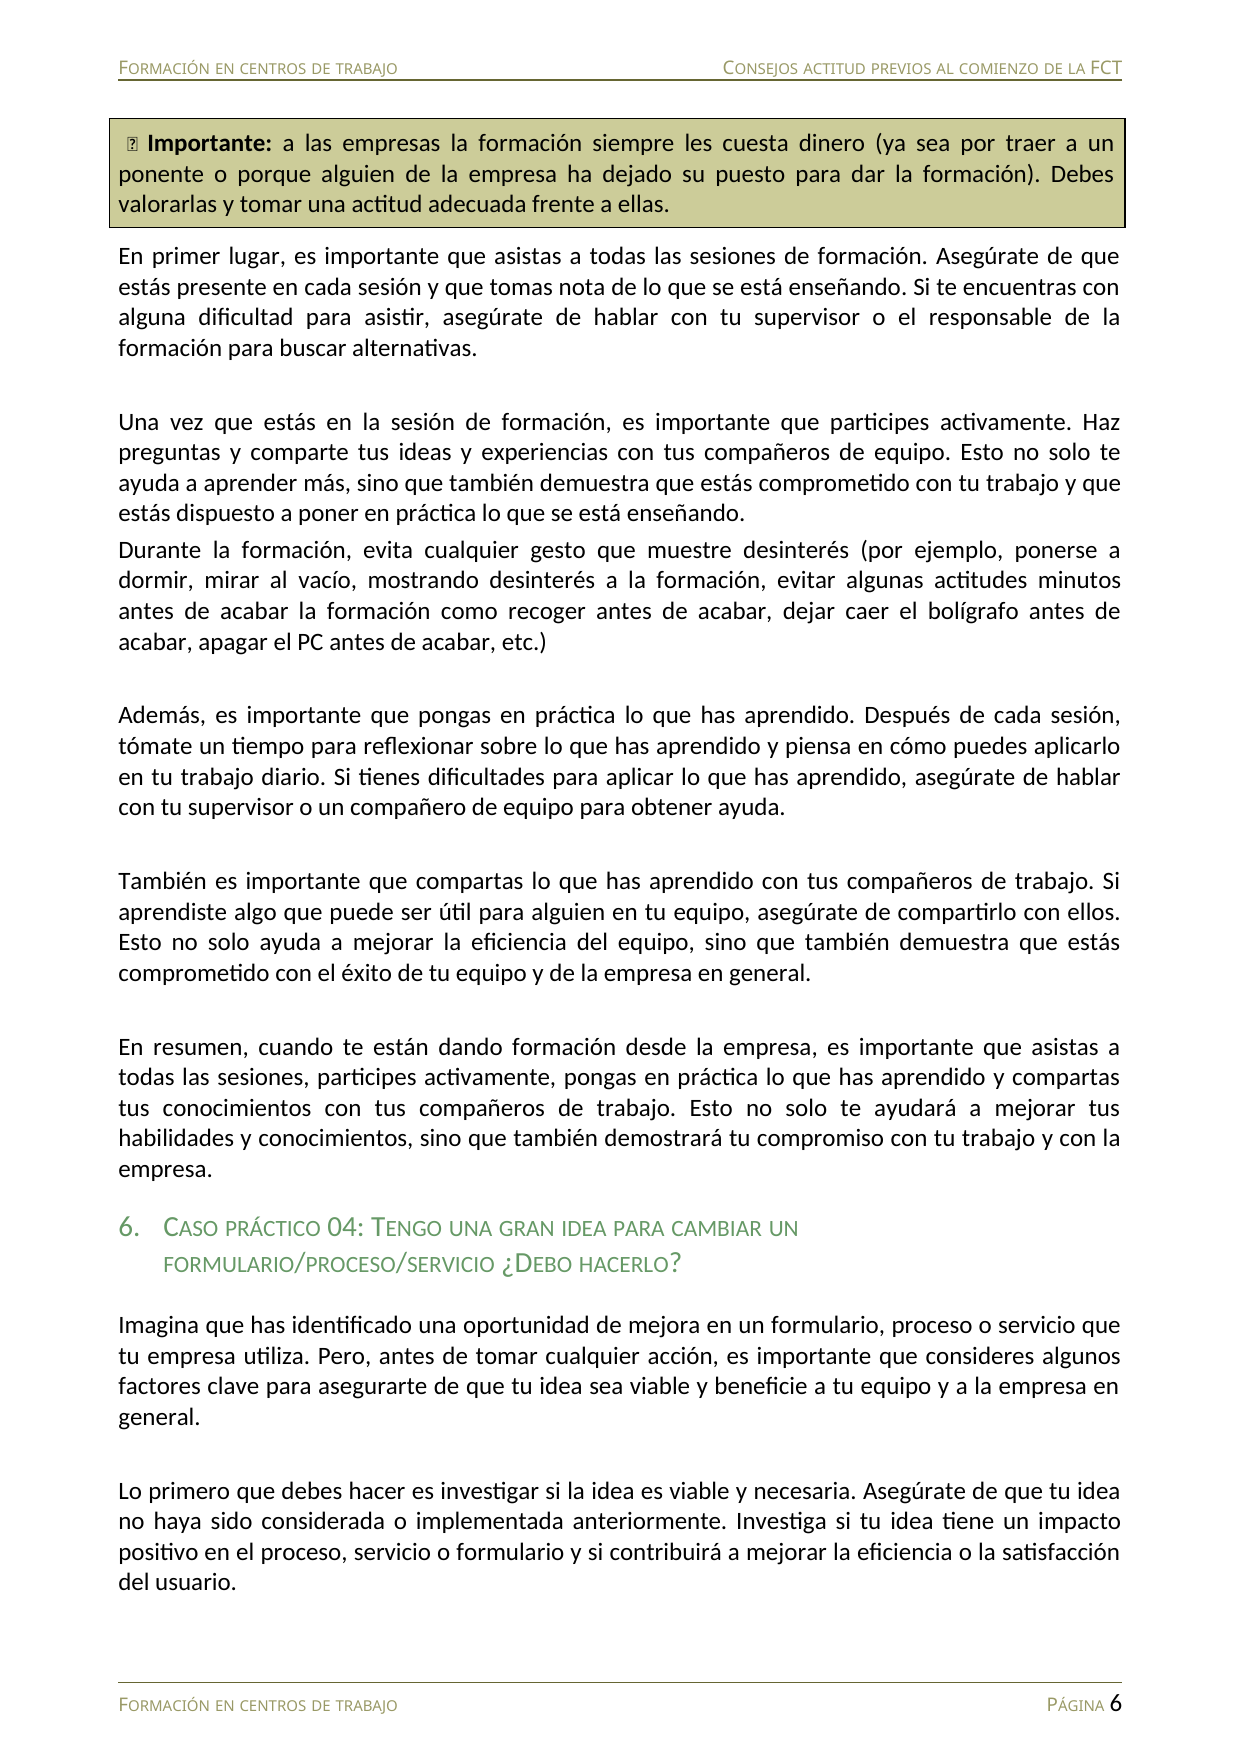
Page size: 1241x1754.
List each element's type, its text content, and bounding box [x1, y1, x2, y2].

subtitle Caso práctico 04: Tengo una gran idea para cambiar un formulario/proceso/servicio ¿Debo hacerlo? [118, 1208, 1122, 1279]
text También es importante que compartas lo que has aprendido con tus compañeros de trabajo. Si aprendiste algo que puede ser útil para alguien en tu equipo, asegúrate de compartirlo con ellos. Esto no solo ayuda a mejorar la eficiencia del equipo, sino que también demuestra que estás comprometido con el éxito de tu equipo y de la empresa en general. [118, 865, 1122, 987]
text Lo primero que debes hacer es investigar si la idea es viable y necesaria. Asegúrate de que tu idea no haya sido considerada o implementada anteriormente. Investiga si tu idea tiene un impacto positivo en el proceso, servicio o formulario y si contribuirá a mejorar la eficiencia o la satisfacción del usuario. [118, 1475, 1122, 1597]
text Imagina que has identificado una oportunidad de mejora en un formulario, proceso o servicio que tu empresa utiliza. Pero, antes de tomar cualquier acción, es importante que consideres algunos factores clave para asegurarte de que tu idea sea viable y beneficie a tu equipo y a la empresa en general. [118, 1309, 1122, 1432]
text Una vez que estás en la sesión de formación, es importante que participes activamente. Haz preguntas y comparte tus ideas y experiencias con tus compañeros de equipo. Esto no solo te ayuda a aprender más, sino que también demuestra que estás comprometido con tu trabajo y que estás dispuesto a poner en práctica lo que se está enseñando. [118, 406, 1122, 528]
text En primer lugar, es importante que asistas a todas las sesiones de formación. Asegúrate de que estás presente en cada sesión y que tomas nota de lo que se está enseñando. Si te encuentras con alguna dificultad para asistir, asegúrate de hablar con tu supervisor o el responsable de la formación para buscar alternativas. [118, 240, 1122, 362]
text Durante la formación, evita cualquier gesto que muestre desinterés (por ejemplo, ponerse a dormir, mirar al vacío, mostrando desinterés a la formación, evitar algunas actitudes minutos antes de acabar la formación como recoger antes de acabar, dejar caer el bolígrafo antes de acabar, apagar el PC antes de acabar, etc.) [118, 534, 1122, 656]
text Además, es importante que pongas en práctica lo que has aprendido. Después de cada sesión, tómate un tiempo para reflexionar sobre lo que has aprendido y piensa en cómo puedes aplicarlo en tu trabajo diario. Si tienes dificultades para aplicar lo que has aprendido, asegúrate de hablar con tu supervisor o un compañero de equipo para obtener ayuda. [118, 700, 1122, 822]
text En resumen, cuando te están dando formación desde la empresa, es importante que asistas a todas las sesiones, participes activamente, pongas en práctica lo que has aprendido y compartas tus conocimientos con tus compañeros de trabajo. Esto no solo te ayudará a mejorar tus habilidades y conocimientos, sino que también demostrará tu compromiso con tu trabajo y con la empresa. [118, 1031, 1122, 1183]
text 📖 Importante: a las empresas la formación siempre les cuesta dinero (ya sea por traer a un ponente o porque alguien de la empresa ha dejado su puesto para dar la formación). Debes valorarlas y tomar una actitud adecuada frente a ellas. [110, 119, 1124, 227]
